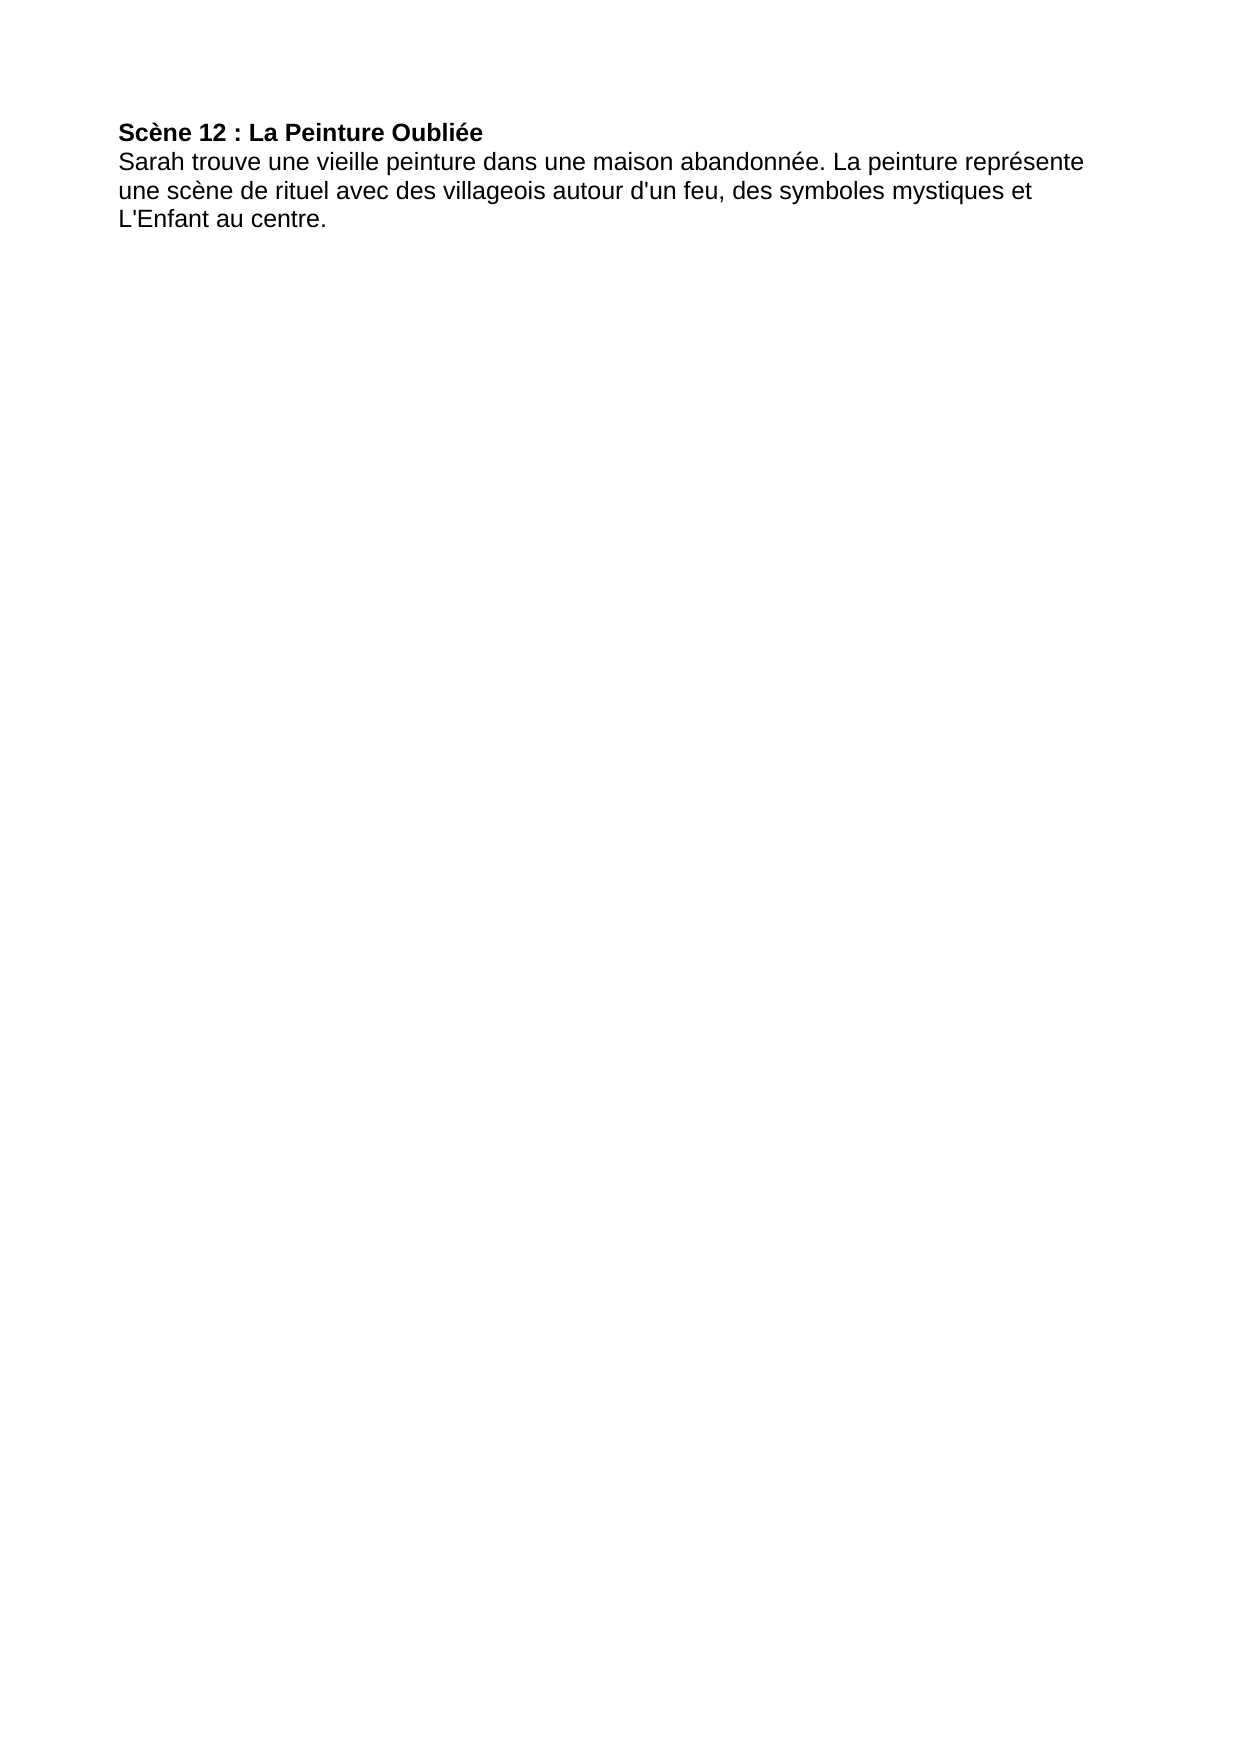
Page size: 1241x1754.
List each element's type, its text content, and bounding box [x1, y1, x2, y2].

text Sarah trouve une vieille peinture dans une maison abandonnée. La peinture représente une scène de rituel avec des villageois autour d'un feu, des symboles mystiques et L'Enfant au centre. [118, 147, 1122, 233]
text Scène 12 : La Peinture Oubliée [118, 118, 1122, 147]
